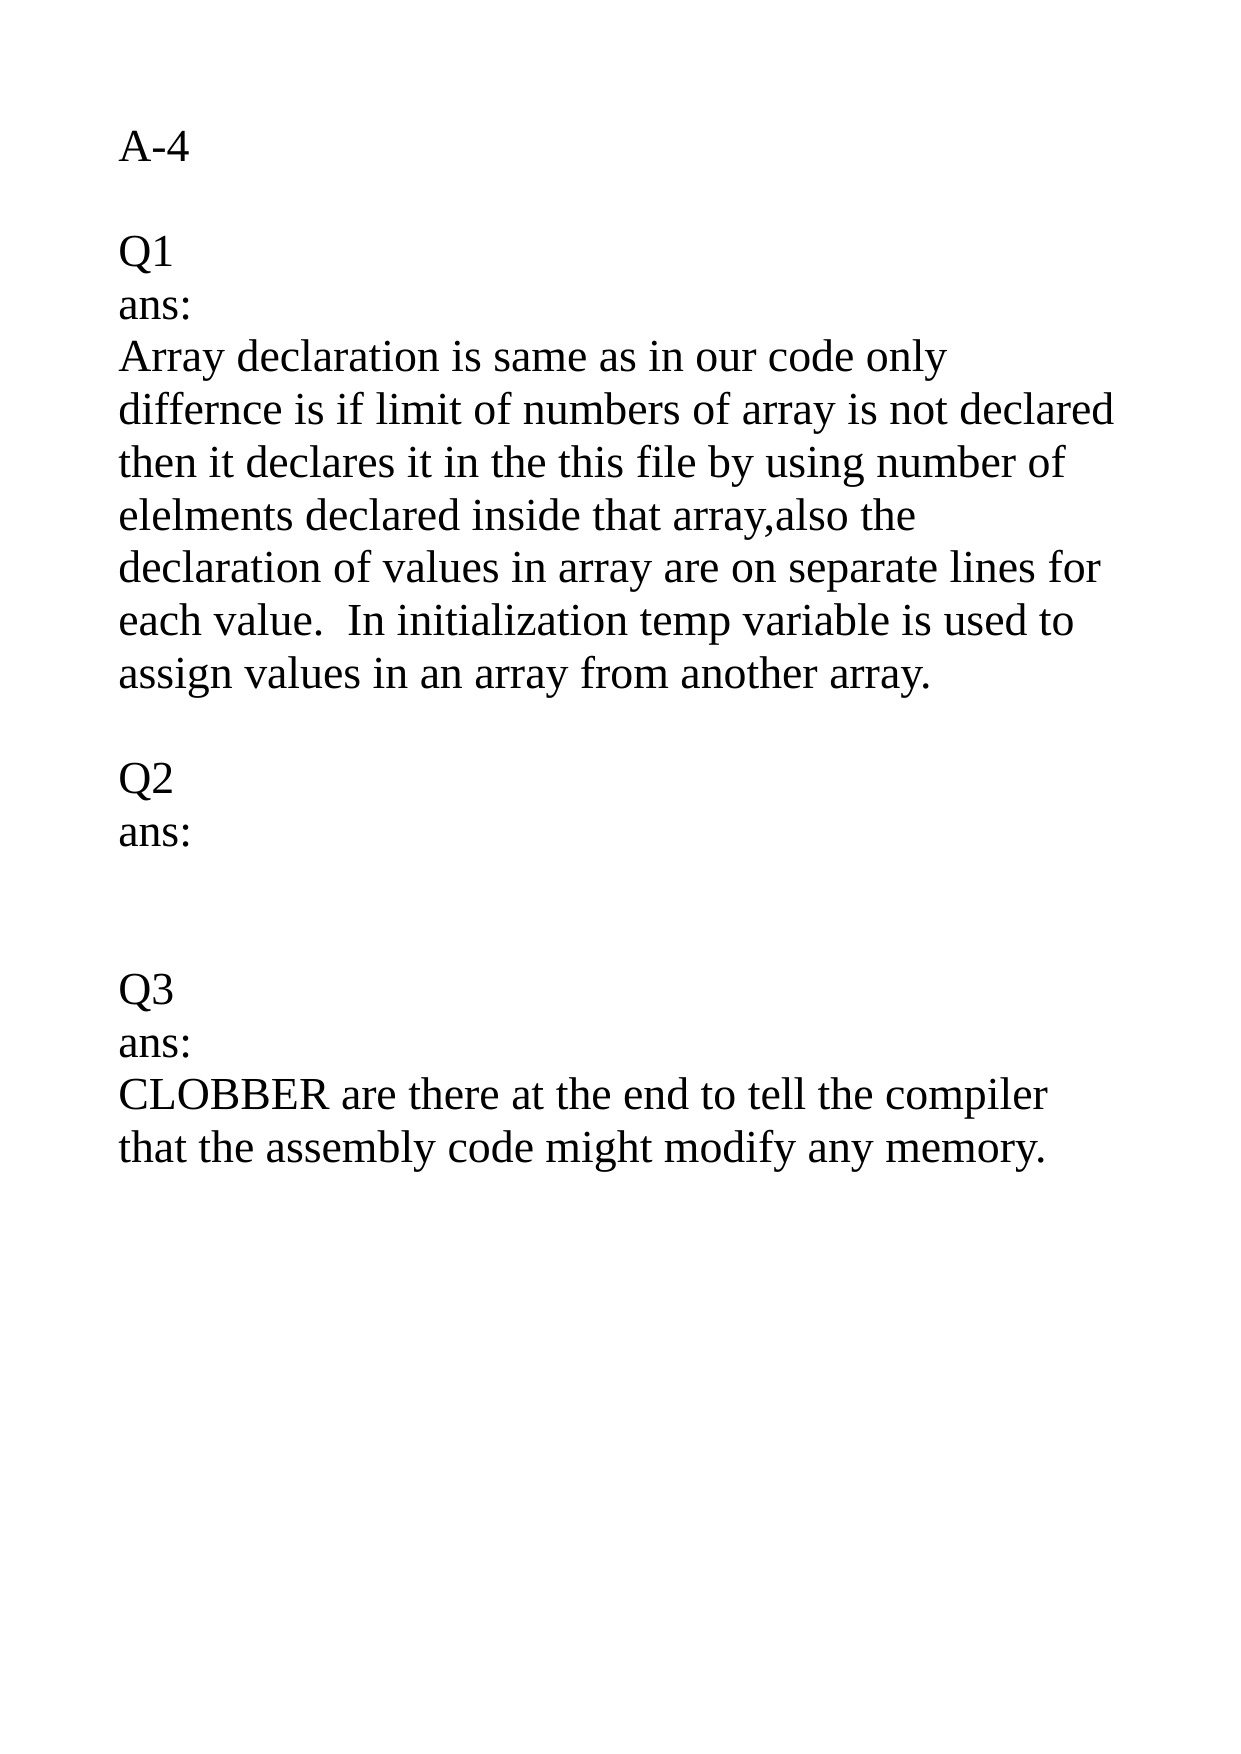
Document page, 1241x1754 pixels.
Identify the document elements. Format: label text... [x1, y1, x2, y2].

text Q3 [118, 961, 1122, 1014]
text Q1 [118, 223, 1122, 276]
text ans: [118, 276, 1122, 329]
text ans: [118, 1014, 1122, 1067]
text A-4 [118, 118, 1122, 171]
text Array declaration is same as in our code only differnce is if limit of numbers of array is not declared then it declares it in the this file by using number of elelments declared inside that array,also the declaration of values in array are on separate lines for each value. In initialization temp variable is used to assign values in an array from another array. [118, 329, 1122, 698]
text Q2 [118, 751, 1122, 803]
text CLOBBER are there at the end to tell the compiler that the assembly code might modify any memory. [118, 1067, 1122, 1172]
text ans: [118, 803, 1122, 856]
